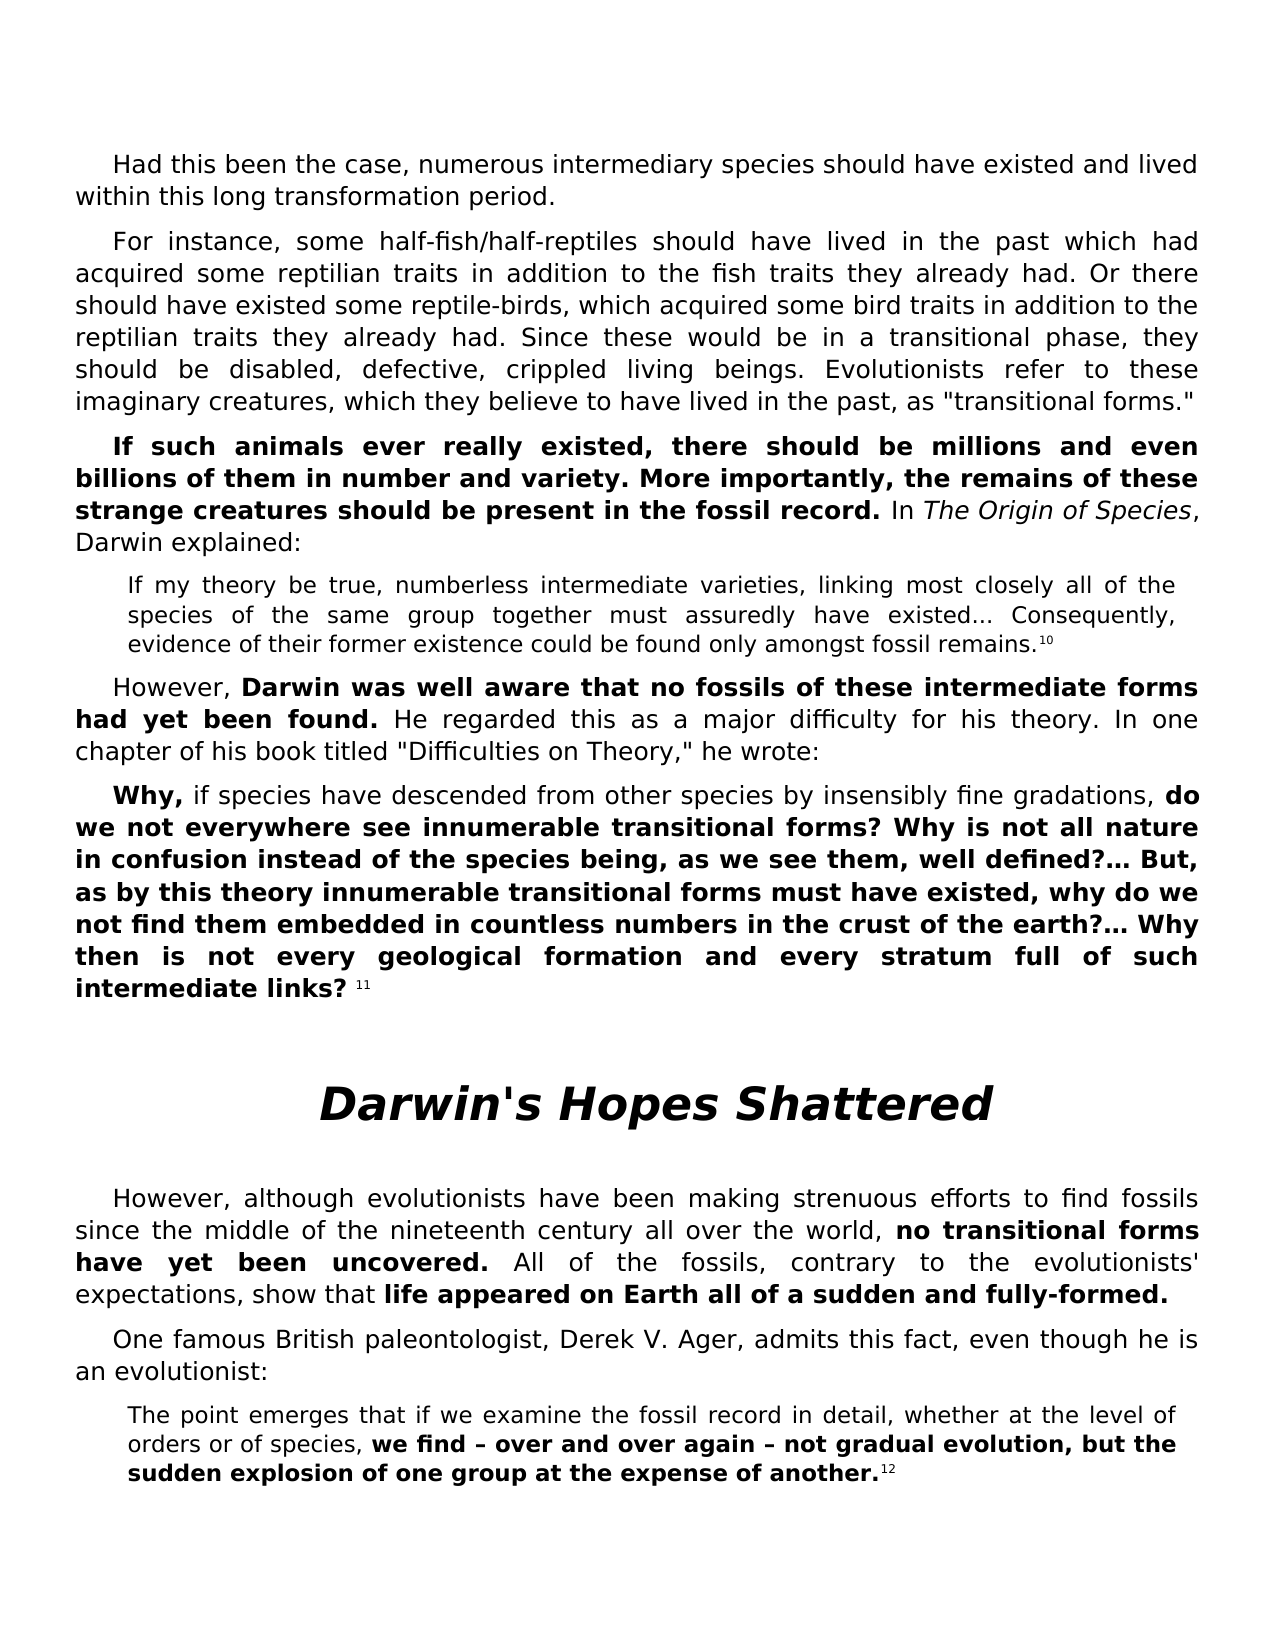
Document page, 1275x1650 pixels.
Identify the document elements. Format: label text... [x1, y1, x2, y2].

text However, although evolutionists have been making strenuous efforts to find fossils since the middle of the nineteenth century all over the world, no transitional forms have yet been uncovered. All of the fossils, contrary to the evolutionists' expectations, show that life appeared on Earth all of a sudden and fully-formed. [75, 1184, 1200, 1310]
text However, Darwin was well aware that no fossils of these intermediate forms had yet been found. He regarded this as a major difficulty for his theory. In one chapter of his book titled "Difficulties on Theory," he wrote: [75, 673, 1200, 766]
text One famous British paleontologist, Derek V. Ager, admits this fact, even though he is an evolutionist: [75, 1325, 1200, 1386]
text For instance, some half-fish/half-reptiles should have lived in the past which had acquired some reptilian traits in addition to the fish traits they already had. Or there should have existed some reptile-birds, which acquired some bird traits in addition to the reptilian traits they already had. Since these would be in a transitional phase, they should be disabled, defective, crippled living beings. Evolutionists refer to these imaginary creatures, which they believe to have lived in the past, as "transitional forms." [75, 227, 1200, 416]
text Why, if species have descended from other species by insensibly fine gradations, do we not everywhere see innumerable transitional forms? Why is not all nature in confusion instead of the species being, as we see them, well defined?… But, as by this theory innumerable transitional forms must have existed, why do we not find them embedded in countless numbers in the crust of the earth?… Why then is not every geological formation and every stratum full of such intermediate links? 11 [75, 782, 1200, 1003]
text The point emerges that if we examine the fossil record in detail, whether at the level of orders or of species, we find – over and over again – not gradual evolution, but the sudden explosion of one group at the expense of another.12 [127, 1402, 1177, 1487]
text Had this been the case, numerous intermediary species should have existed and lived within this long transformation period. [75, 150, 1200, 211]
text If such animals ever really existed, there should be millions and even billions of them in number and variety. More importantly, the remains of these strange creatures should be present in the fossil record. In The Origin of Species, Darwin explained: [75, 432, 1200, 557]
subtitle Darwin's Hopes Shattered [112, 1078, 1200, 1131]
text If my theory be true, numberless intermediate varieties, linking most closely all of the species of the same group together must assuredly have existed... Consequently, evidence of their former existence could be found only amongst fossil remains.10 [127, 572, 1177, 658]
